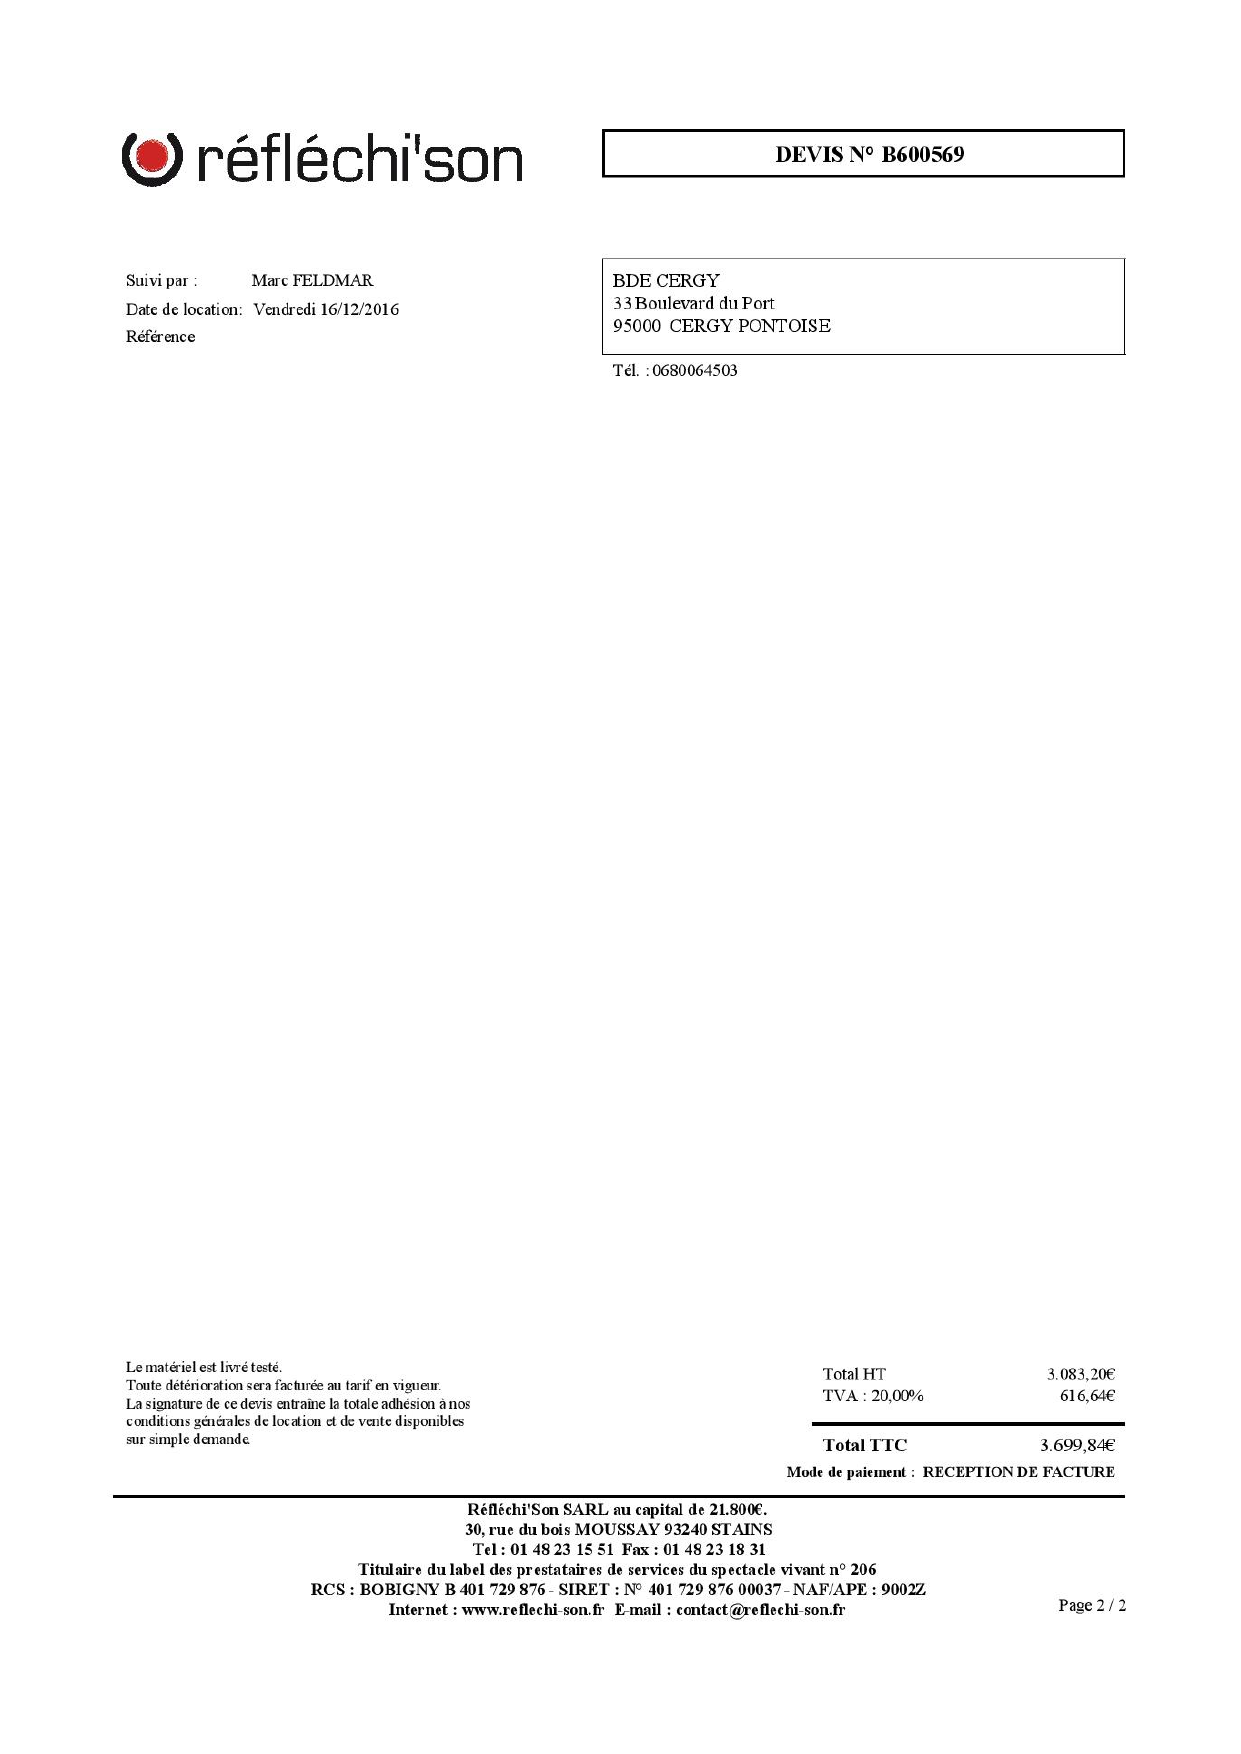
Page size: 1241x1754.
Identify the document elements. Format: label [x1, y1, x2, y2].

picture [56, 56, 1184, 1652]
